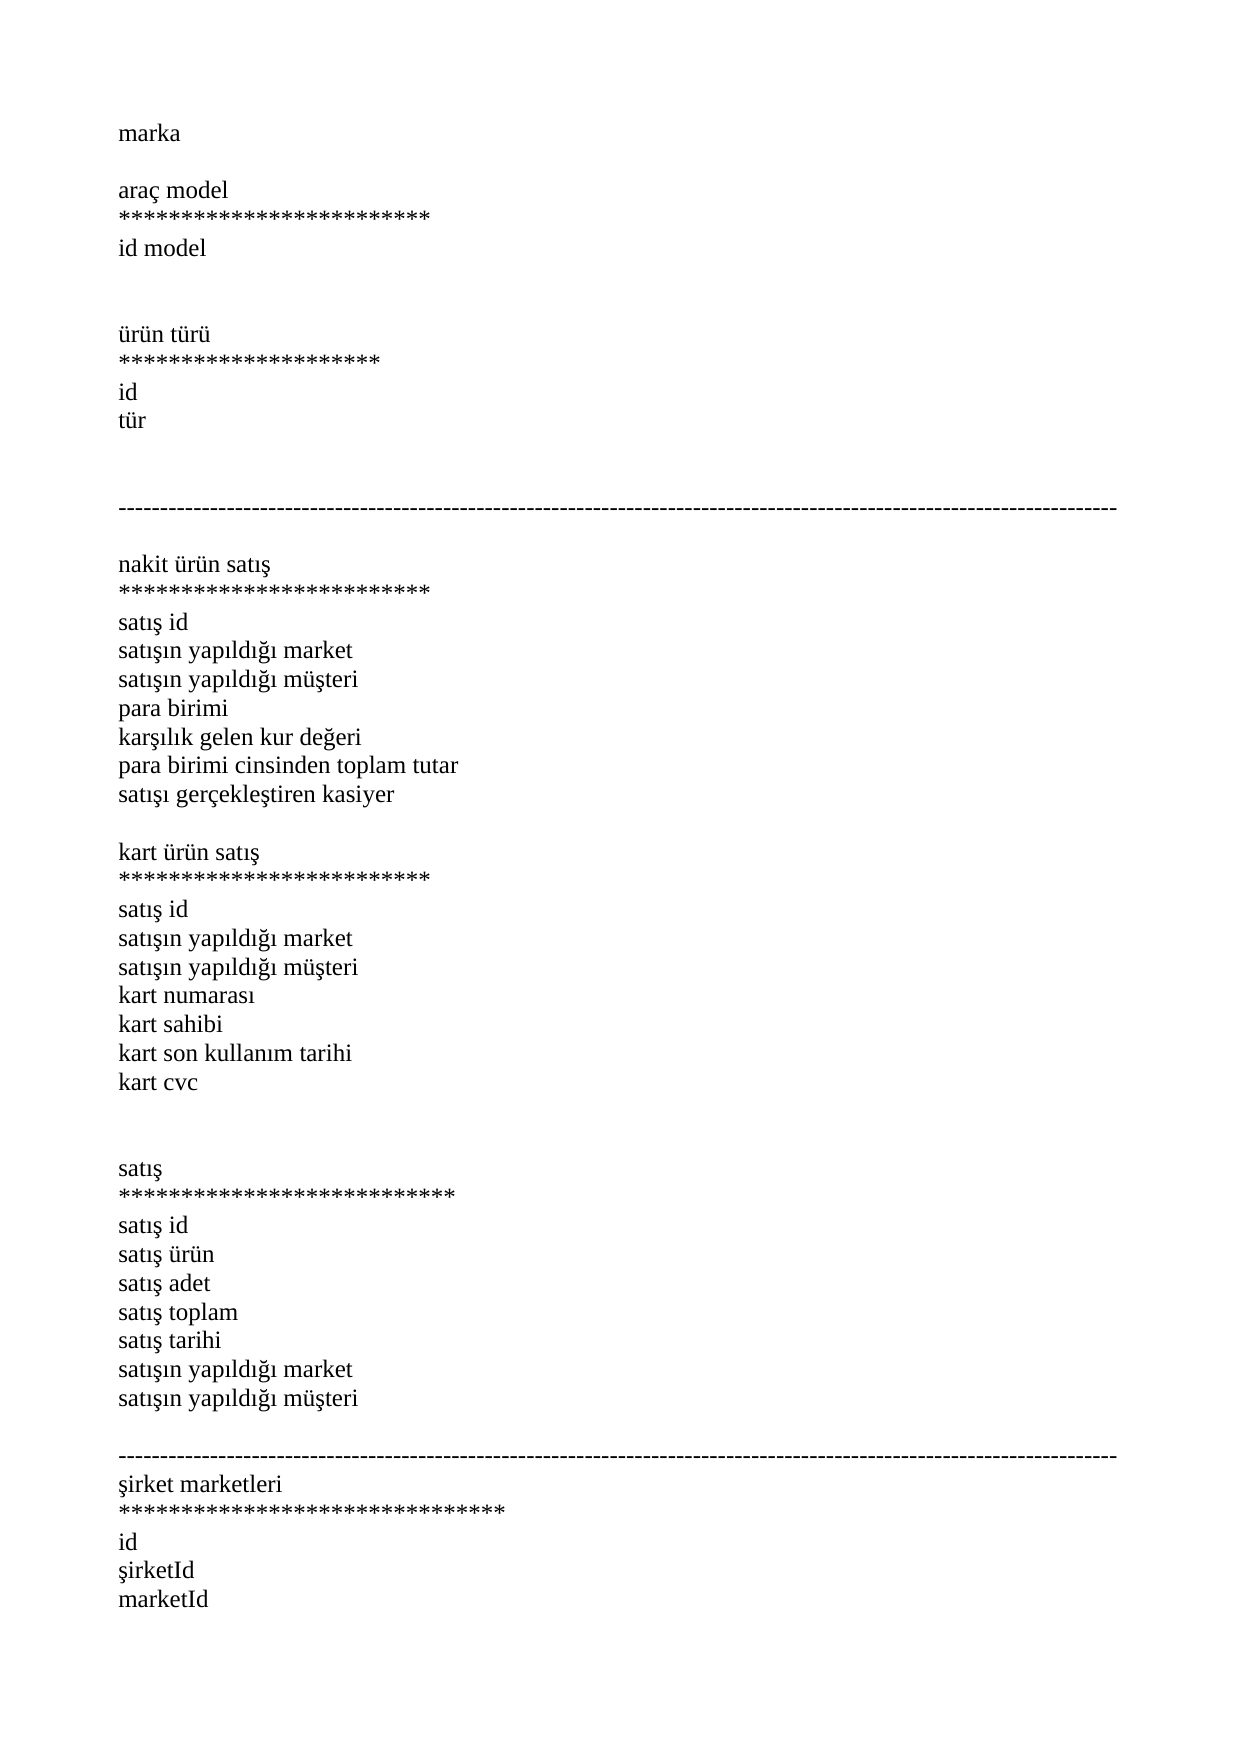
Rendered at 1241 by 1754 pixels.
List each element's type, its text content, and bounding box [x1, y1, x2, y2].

text nakit ürün satış [118, 549, 1122, 578]
text kart sahibi [118, 1009, 1122, 1038]
text satış toplam [118, 1297, 1122, 1326]
text kart numarası [118, 981, 1122, 1009]
text satışın yapıldığı market [118, 1354, 1122, 1383]
text kart cvc [118, 1067, 1122, 1096]
text ************************* [118, 866, 1122, 894]
text şirket marketleri [118, 1469, 1122, 1498]
text marketId [118, 1584, 1122, 1613]
text satışın yapıldığı market [118, 923, 1122, 952]
text satış [118, 1153, 1122, 1182]
text marka [118, 118, 1122, 147]
text id [118, 1527, 1122, 1556]
text kart ürün satış [118, 837, 1122, 866]
text ******************************* [118, 1498, 1122, 1527]
text para birimi [118, 693, 1122, 722]
text kart son kullanım tarihi [118, 1038, 1122, 1067]
text para birimi cinsinden toplam tutar [118, 751, 1122, 779]
text satışın yapıldığı müşteri [118, 664, 1122, 693]
text şirketId [118, 1556, 1122, 1584]
text satış id [118, 1211, 1122, 1239]
text satışın yapıldığı market [118, 636, 1122, 664]
text satış adet [118, 1268, 1122, 1297]
text satış id [118, 894, 1122, 923]
text satışın yapıldığı müşteri [118, 952, 1122, 981]
text id model [118, 233, 1122, 262]
text ürün türü [118, 319, 1122, 348]
text ************************* [118, 204, 1122, 233]
text tür [118, 406, 1122, 434]
text ------------------------------------------------------------------------------------------------------------------------ [118, 492, 1122, 521]
text ------------------------------------------------------------------------------------------------------------------------ [118, 1441, 1122, 1469]
text satışın yapıldığı müşteri [118, 1383, 1122, 1412]
text *************************** [118, 1182, 1122, 1211]
text satış id [118, 607, 1122, 636]
text id [118, 377, 1122, 406]
text karşılık gelen kur değeri [118, 722, 1122, 751]
text satış tarihi [118, 1326, 1122, 1354]
text ************************* [118, 578, 1122, 607]
text araç model [118, 176, 1122, 204]
text satışı gerçekleştiren kasiyer [118, 779, 1122, 808]
text ********************* [118, 348, 1122, 377]
text satış ürün [118, 1239, 1122, 1268]
